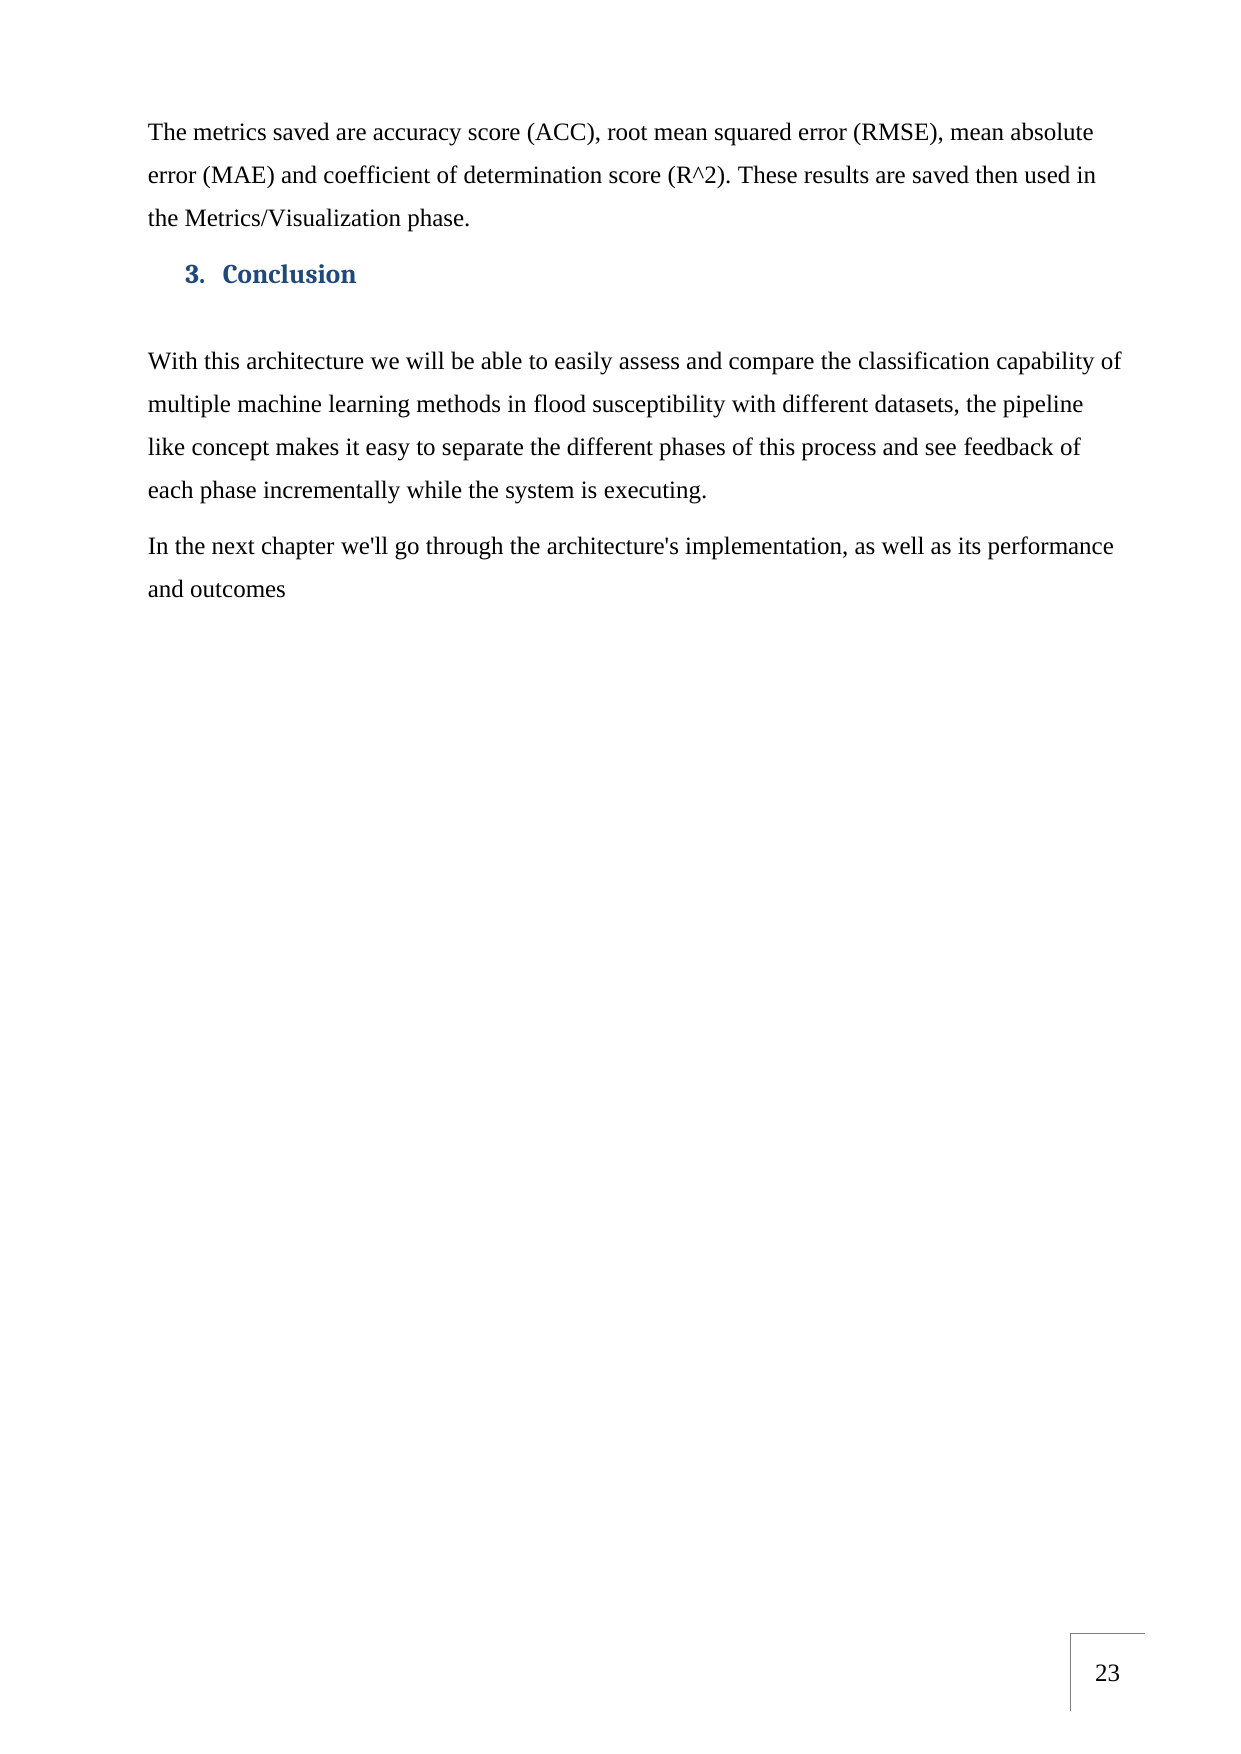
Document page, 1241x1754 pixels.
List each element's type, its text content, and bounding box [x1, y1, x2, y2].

text The metrics saved are accuracy score (ACC), root mean squared error (RMSE), mean absolute error (MAE) and coefficient of determination score (R^2). These results are saved then used in the Metrics/Visualization phase. [148, 117, 1122, 232]
text In the next chapter we'll go through the architecture's implementation, as well as its performance and outcomes [148, 531, 1122, 603]
text With this architecture we will be able to easily assess and compare the classification capability of multiple machine learning methods in flood susceptibility with different datasets, the pipeline like concept makes it easy to separate the different phases of this process and see feedback of each phase incrementally while the system is executing. [148, 346, 1122, 504]
subtitle Conclusion [185, 259, 1122, 290]
